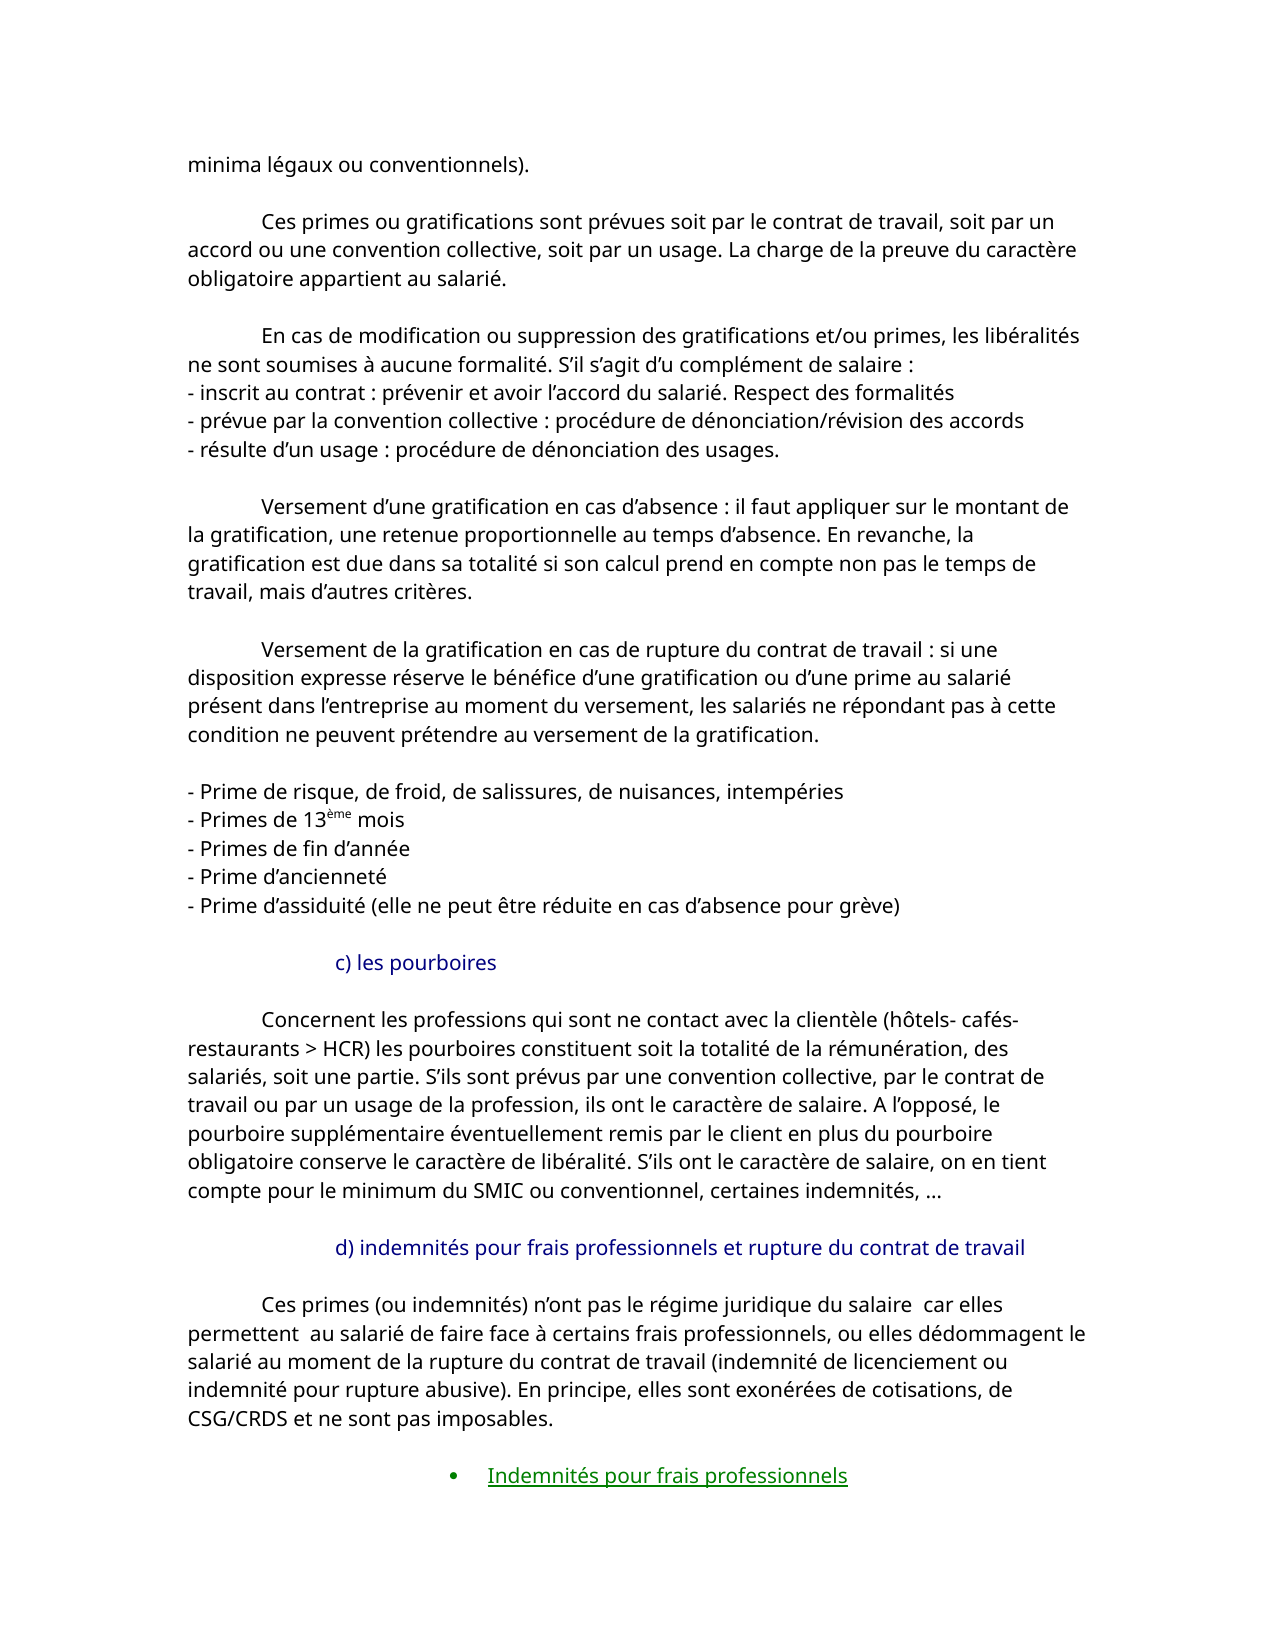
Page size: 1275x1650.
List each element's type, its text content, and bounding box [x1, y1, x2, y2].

text Concernent les professions qui sont ne contact avec la clientèle (hôtels- cafés- restaurants > HCR) les pourboires constituent soit la totalité de la rémunération, des salariés, soit une partie. S’ils sont prévus par une convention collective, par le contrat de travail ou par un usage de la profession, ils ont le caractère de salaire. A l’opposé, le pourboire supplémentaire éventuellement remis par le client en plus du pourboire obligatoire conserve le caractère de libéralité. S’ils ont le caractère de salaire, on en tient compte pour le minimum du SMIC ou conventionnel, certaines indemnités, … [187, 1005, 1087, 1204]
text Versement de la gratification en cas de rupture du contrat de travail : si une disposition expresse réserve le bénéfice d’une gratification ou d’une prime au salarié présent dans l’entreprise au moment du versement, les salariés ne répondant pas à cette condition ne peuvent prétendre au versement de la gratification. [187, 635, 1087, 748]
text · Indemnités pour frais professionnels [450, 1461, 1087, 1490]
text - prévue par la convention collective : procédure de dénonciation/révision des accords [187, 407, 1087, 435]
text c) les pourboires [187, 948, 1087, 977]
text - inscrit au contrat : prévenir et avoir l’accord du salarié. Respect des formalités [187, 378, 1087, 407]
text En cas de modification ou suppression des gratifications et/ou primes, les libéralités ne sont soumises à aucune formalité. S’il s’agit d’u complément de salaire : [187, 321, 1087, 378]
text - résulte d’un usage : procédure de dénonciation des usages. [187, 435, 1087, 463]
text - Primes de fin d’année [187, 834, 1087, 862]
text - Primes de 13ème mois [187, 806, 1087, 834]
text Versement d’une gratification en cas d’absence : il faut appliquer sur le montant de la gratification, une retenue proportionnelle au temps d’absence. En revanche, la gratification est due dans sa totalité si son calcul prend en compte non pas le temps de travail, mais d’autres critères. [187, 492, 1087, 606]
text - Prime de risque, de froid, de salissures, de nuisances, intempéries [187, 777, 1087, 806]
text Ces primes ou gratifications sont prévues soit par le contrat de travail, soit par un accord ou une convention collective, soit par un usage. La charge de la preuve du caractère obligatoire appartient au salarié. [187, 207, 1087, 292]
text - Prime d’ancienneté [187, 862, 1087, 891]
text d) indemnités pour frais professionnels et rupture du contrat de travail [187, 1233, 1087, 1262]
text minima légaux ou conventionnels). [187, 150, 1087, 178]
text - Prime d’assiduité (elle ne peut être réduite en cas d’absence pour grève) [187, 891, 1087, 919]
text Ces primes (ou indemnités) n’ont pas le régime juridique du salaire car elles permettent au salarié de faire face à certains frais professionnels, ou elles dédommagent le salarié au moment de la rupture du contrat de travail (indemnité de licenciement ou indemnité pour rupture abusive). En principe, elles sont exonérées de cotisations, de CSG/CRDS et ne sont pas imposables. [187, 1290, 1087, 1432]
